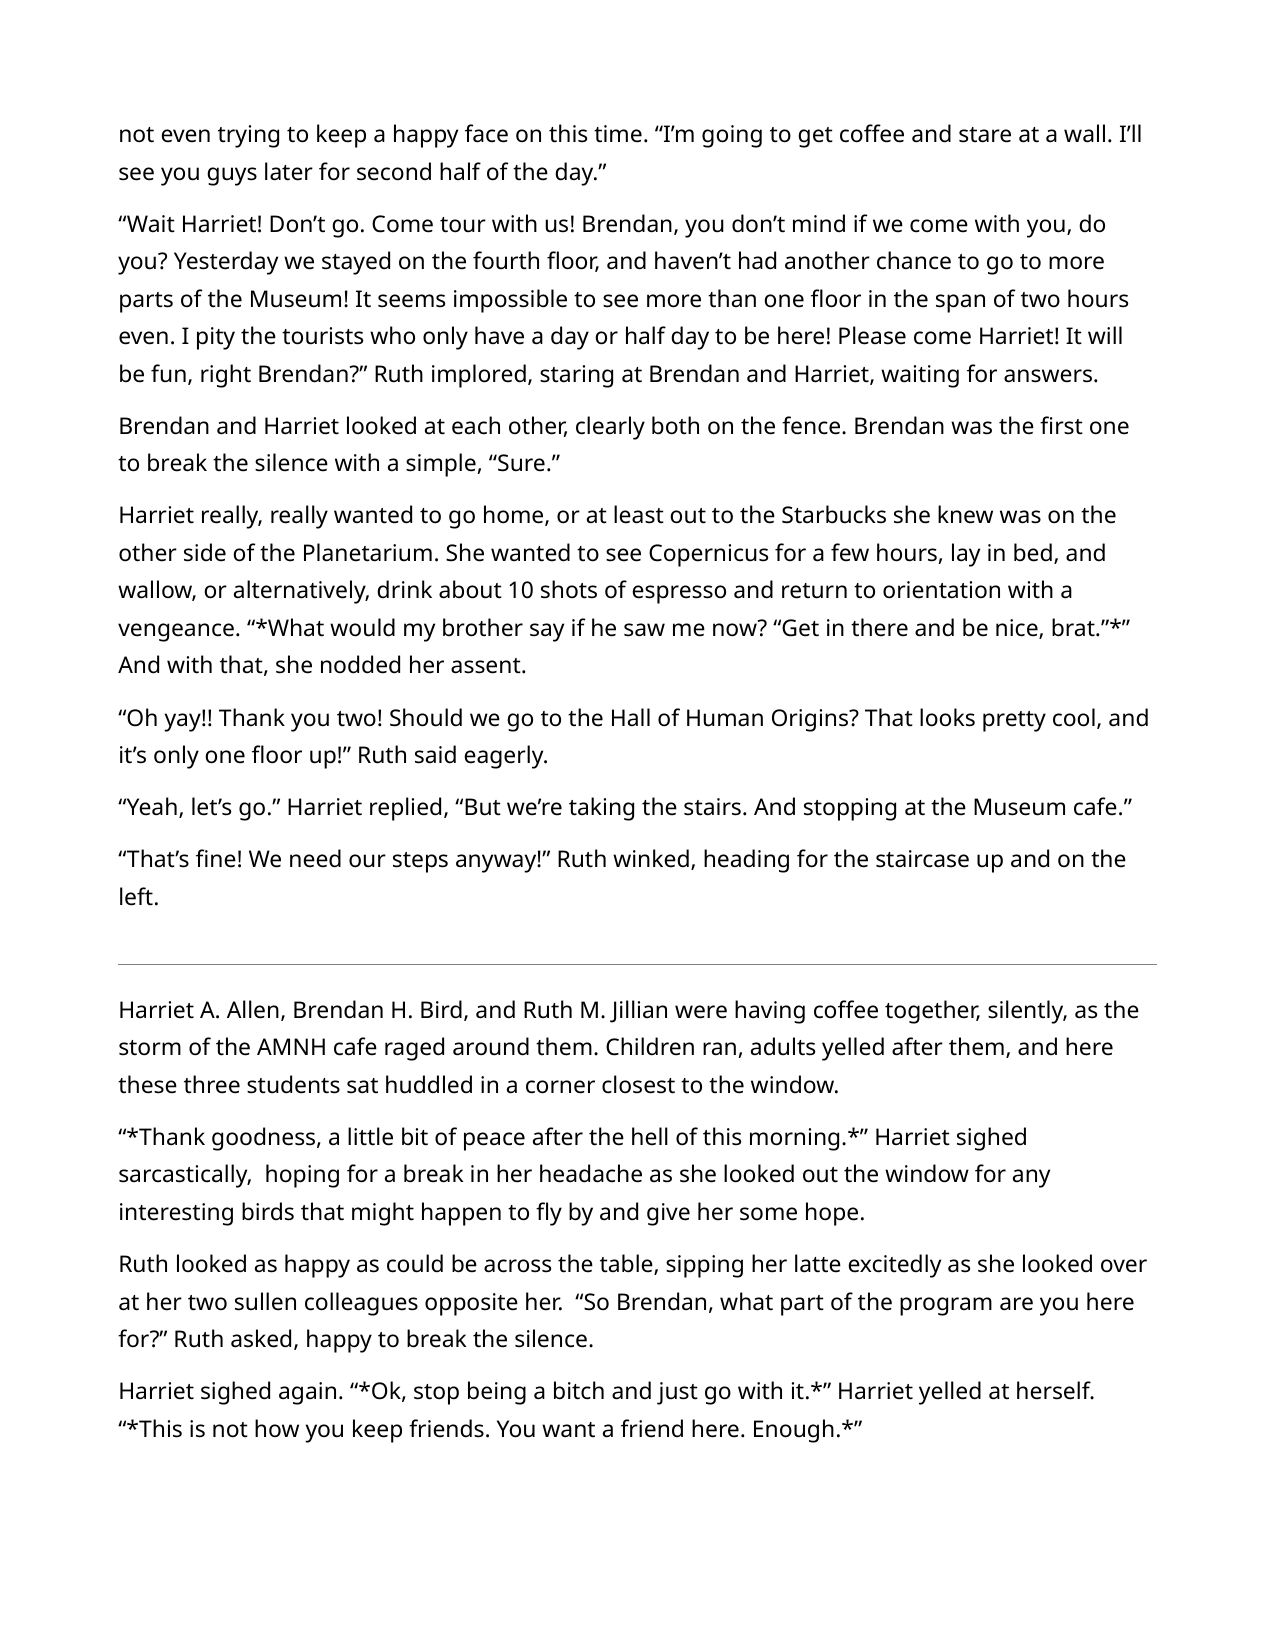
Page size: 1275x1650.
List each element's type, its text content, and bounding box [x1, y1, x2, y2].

text Harriet sighed again. “*Ok, stop being a bitch and just go with it.*” Harriet yelled at herself. “*This is not how you keep friends. You want a friend here. Enough.*” [118, 1375, 1157, 1444]
text Ruth looked as happy as could be across the table, sipping her latte excitedly as she looked over at her two sullen colleagues opposite her. “So Brendan, what part of the program are you here for?” Ruth asked, happy to break the silence. [118, 1248, 1157, 1354]
text “*Thank goodness, a little bit of peace after the hell of this morning.*” Harriet sighed sarcastically, hoping for a break in her headache as she looked out the window for any interesting birds that might happen to fly by and give her some hope. [118, 1121, 1157, 1227]
text not even trying to keep a happy face on this time. “I’m going to get coffee and stare at a wall. I’ll see you guys later for second half of the day.” [118, 118, 1157, 187]
text “Yeah, let’s go.” Harriet replied, “But we’re taking the stairs. And stopping at the Museum cafe.” [118, 791, 1157, 822]
text “Oh yay!! Thank you two! Should we go to the Hall of Human Origins? That looks pretty cool, and it’s only one floor up!” Ruth said eagerly. [118, 701, 1157, 770]
text Harriet really, really wanted to go home, or at least out to the Starbucks she knew was on the other side of the Planetarium. She wanted to see Copernicus for a few hours, lay in bed, and wallow, or alternatively, drink about 10 shots of espresso and return to orientation with a vengeance. “*What would my brother say if he saw me now? “Get in there and be nice, brat.”*” And with that, she nodded her assent. [118, 499, 1157, 681]
text Brendan and Harriet looked at each other, clearly both on the fence. Brendan was the first one to break the silence with a simple, “Sure.” [118, 410, 1157, 478]
text “Wait Harriet! Don’t go. Come tour with us! Brendan, you don’t mind if we come with you, do you? Yesterday we stayed on the fourth floor, and haven’t had another chance to go to more parts of the Museum! It seems impossible to see more than one floor in the span of two hours even. I pity the tourists who only have a day or half day to be here! Please come Harriet! It will be fun, right Brendan?” Ruth implored, staring at Brendan and Harriet, waiting for answers. [118, 208, 1157, 389]
text Harriet A. Allen, Brendan H. Bird, and Ruth M. Jillian were having coffee together, silently, as the storm of the AMNH cafe raged around them. Children ran, adults yelled after them, and here these three students sat huddled in a corner closest to the window. [118, 994, 1157, 1100]
text “That’s fine! We need our steps anyway!” Ruth winked, heading for the staircase up and on the left. [118, 843, 1157, 912]
